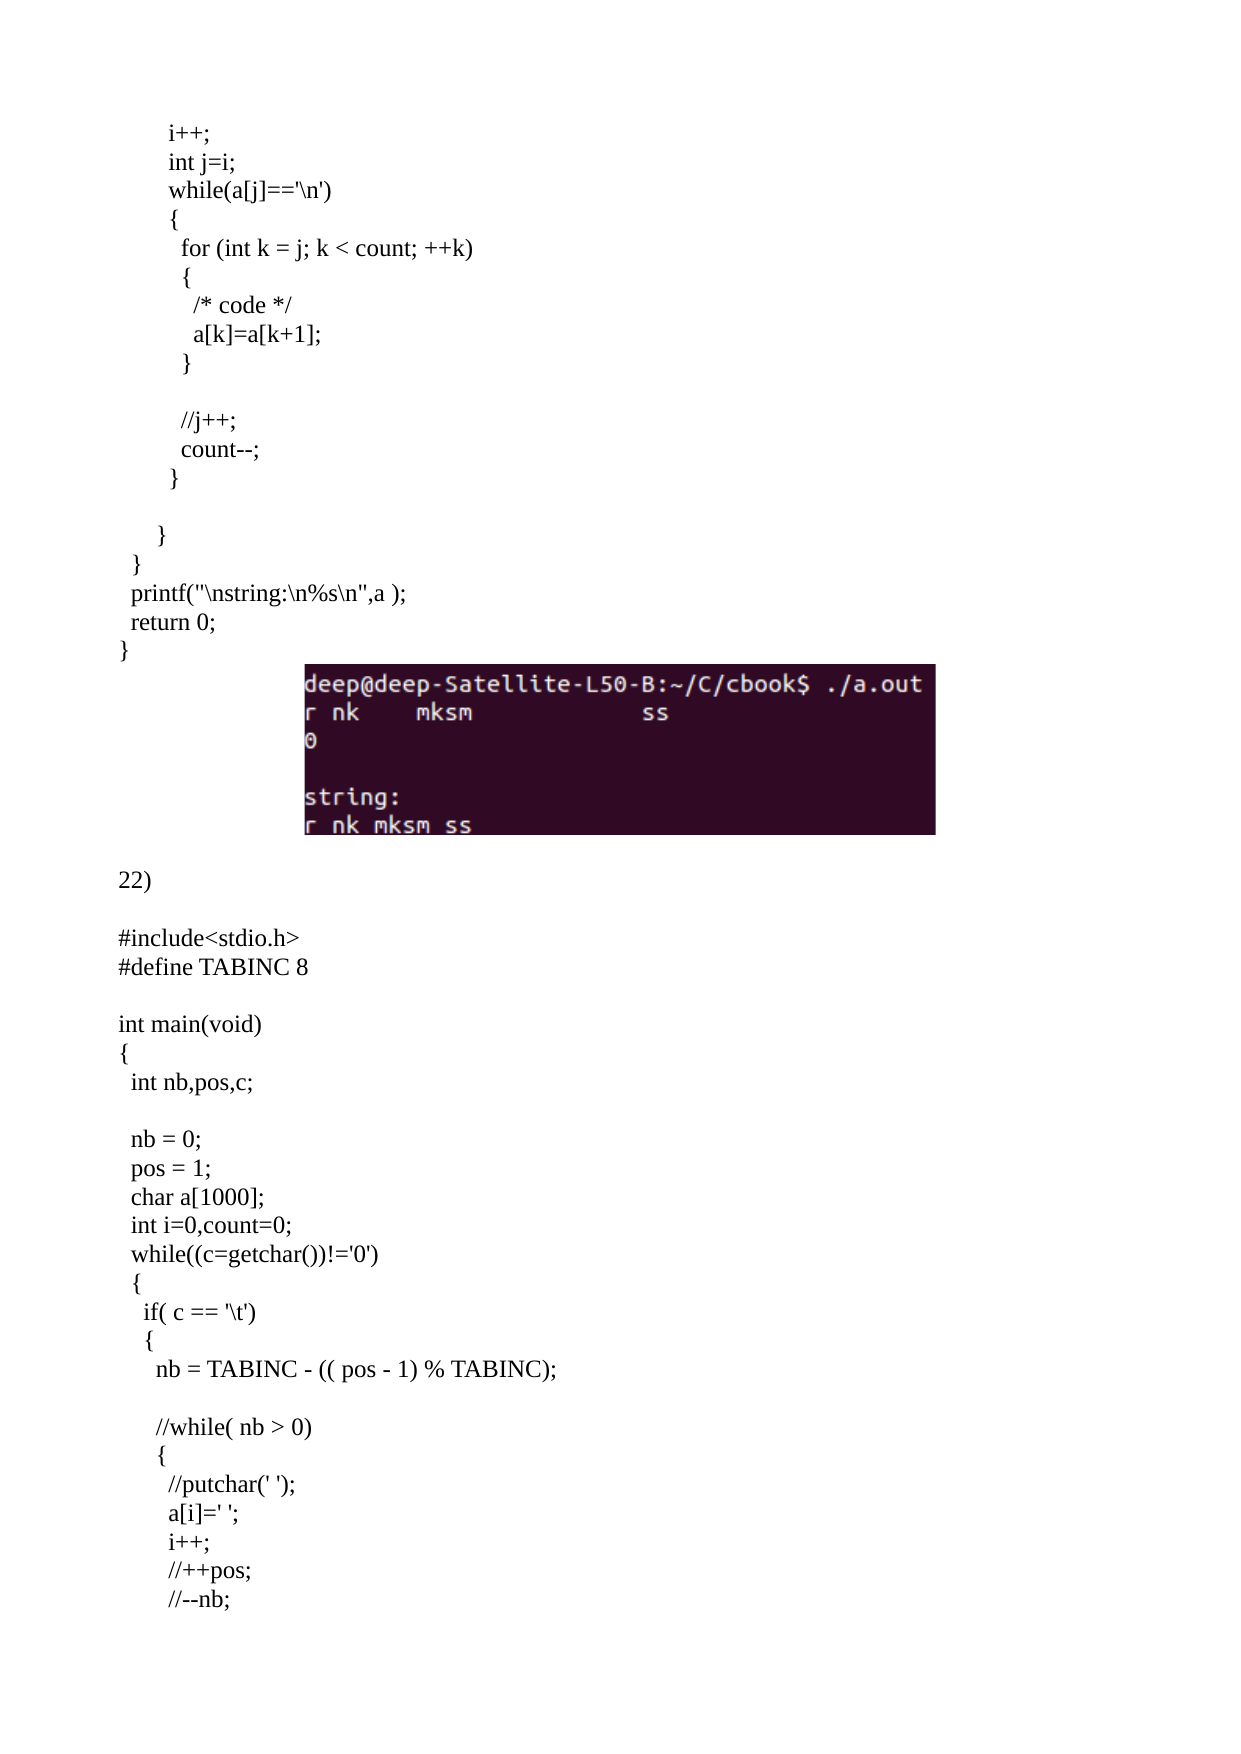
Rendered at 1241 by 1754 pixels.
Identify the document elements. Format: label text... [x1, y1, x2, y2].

text #define TABINC 8 [118, 952, 1122, 981]
picture [304, 664, 936, 835]
text { [118, 204, 1122, 233]
text //++pos; [118, 1556, 1122, 1584]
text printf("\nstring:\n%s\n",a ); [118, 578, 1122, 607]
text } [118, 463, 1122, 492]
text /* code */ [118, 291, 1122, 319]
text a[k]=a[k+1]; [118, 319, 1122, 348]
text if( c == '\t') [118, 1297, 1122, 1326]
text { [118, 1038, 1122, 1067]
text //--nb; [118, 1584, 1122, 1613]
text int i=0,count=0; [118, 1211, 1122, 1239]
text pos = 1; [118, 1153, 1122, 1182]
text } [118, 521, 1122, 549]
text nb = TABINC - (( pos - 1) % TABINC); [118, 1354, 1122, 1383]
text { [118, 1268, 1122, 1297]
text 22) [118, 866, 1122, 894]
text { [118, 262, 1122, 291]
text return 0; [118, 607, 1122, 636]
text } [118, 636, 1122, 664]
text int j=i; [118, 147, 1122, 176]
text char a[1000]; [118, 1182, 1122, 1211]
text while((c=getchar())!='0') [118, 1239, 1122, 1268]
text { [118, 1441, 1122, 1469]
text #include<stdio.h> [118, 923, 1122, 952]
text count--; [118, 434, 1122, 463]
text int main(void) [118, 1009, 1122, 1038]
text //j++; [118, 406, 1122, 434]
text i++; [118, 1527, 1122, 1556]
text //while( nb > 0) [118, 1412, 1122, 1441]
text int nb,pos,c; [118, 1067, 1122, 1096]
text while(a[j]=='\n') [118, 176, 1122, 204]
text { [118, 1326, 1122, 1354]
text //putchar(' '); [118, 1469, 1122, 1498]
text } [118, 549, 1122, 578]
text nb = 0; [118, 1124, 1122, 1153]
text for (int k = j; k < count; ++k) [118, 233, 1122, 262]
text } [118, 348, 1122, 377]
text i++; [118, 118, 1122, 147]
text a[i]=' '; [118, 1498, 1122, 1527]
